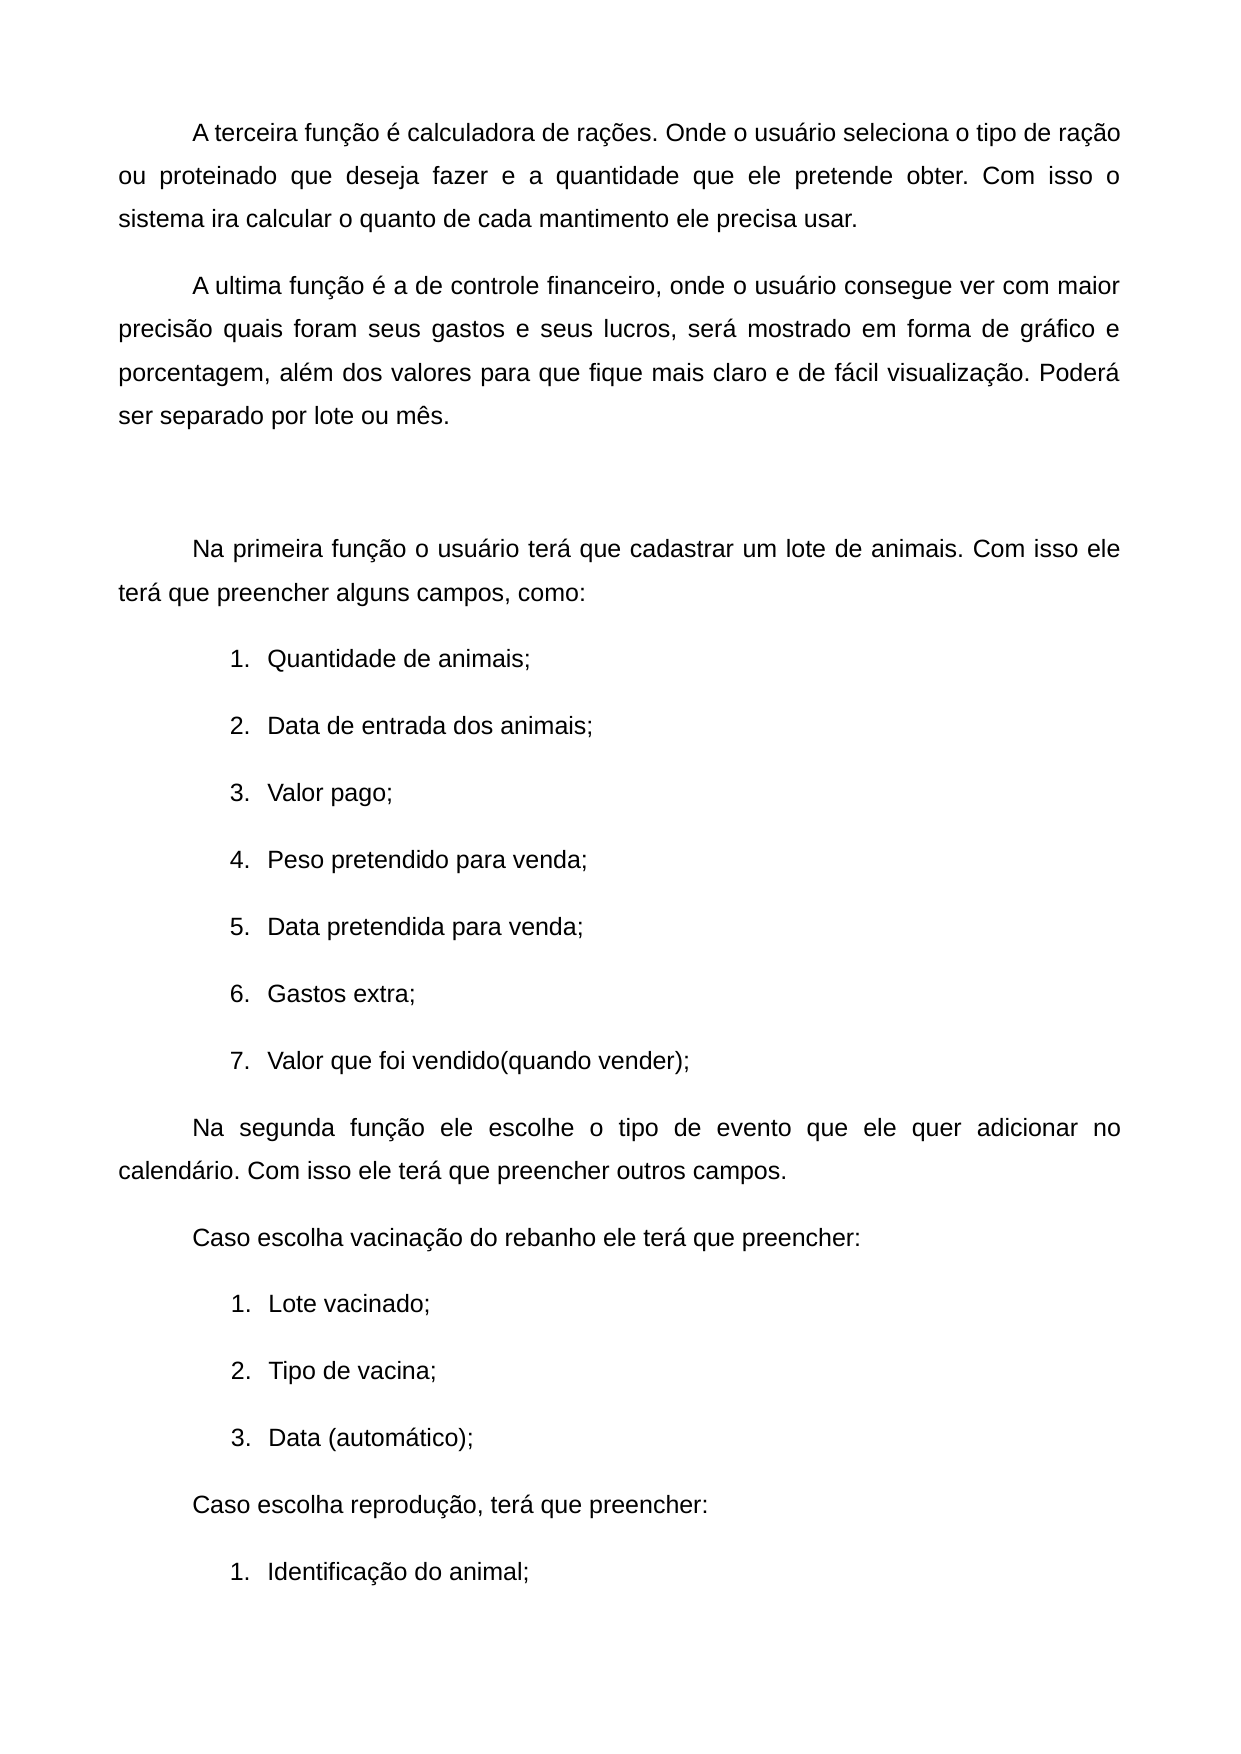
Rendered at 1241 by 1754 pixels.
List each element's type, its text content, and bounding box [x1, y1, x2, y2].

list Data (automático); [231, 1423, 1122, 1452]
list Lote vacinado; [231, 1289, 1122, 1318]
list Peso pretendido para venda; [229, 845, 1122, 874]
list Valor que foi vendido(quando vender); [229, 1046, 1122, 1074]
text Caso escolha vacinação do rebanho ele terá que preencher: [118, 1222, 1122, 1251]
list Data de entrada dos animais; [229, 711, 1122, 740]
list Quantidade de animais; [229, 644, 1122, 673]
list Valor pago; [229, 778, 1122, 807]
list Tipo de vacina; [231, 1356, 1122, 1385]
list Gastos extra; [229, 979, 1122, 1007]
text Na primeira função o usuário terá que cadastrar um lote de animais. Com isso ele terá que preencher alguns campos, como: [118, 534, 1122, 606]
text Na segunda função ele escolhe o tipo de evento que ele quer adicionar no calendário. Com isso ele terá que preencher outros campos. [118, 1112, 1122, 1184]
text A terceira função é calculadora de rações. Onde o usuário seleciona o tipo de ração ou proteinado que deseja fazer e a quantidade que ele pretende obter. Com isso o sistema ira calcular o quanto de cada mantimento ele precisa usar. [118, 118, 1122, 233]
list Data pretendida para venda; [229, 912, 1122, 941]
text Caso escolha reprodução, terá que preencher: [118, 1490, 1122, 1519]
text A ultima função é a de controle financeiro, onde o usuário consegue ver com maior precisão quais foram seus gastos e seus lucros, será mostrado em forma de gráfico e porcentagem, além dos valores para que fique mais claro e de fácil visualização. Poderá ser separado por lote ou mês. [118, 271, 1122, 429]
list Identificação do animal; [229, 1557, 1122, 1586]
